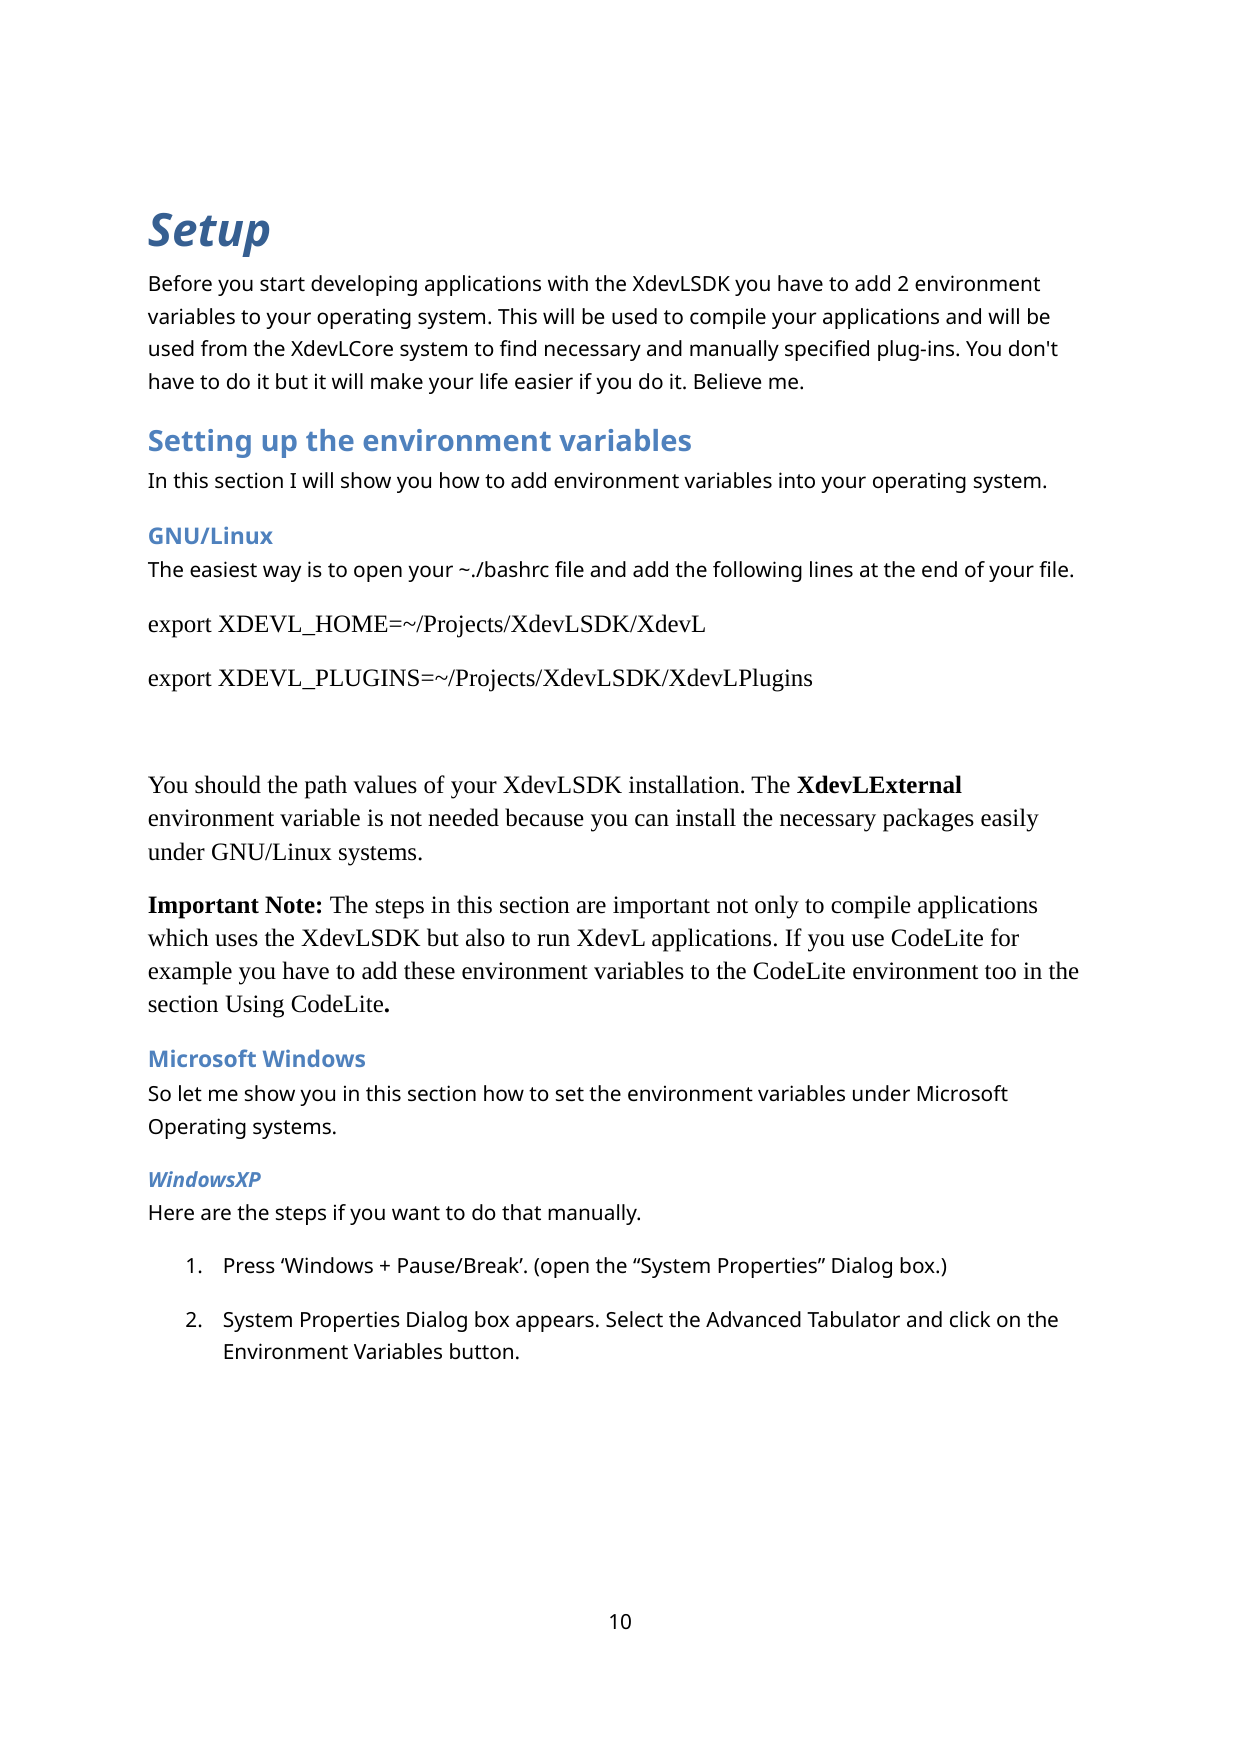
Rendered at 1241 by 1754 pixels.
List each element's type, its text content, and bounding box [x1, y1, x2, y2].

subtitle WindowsXP [148, 1165, 1092, 1194]
list Press ‘Windows + Pause/Break’. (open the “System Properties” Dialog box.) [185, 1251, 1092, 1280]
list System Properties Dialog box appears. Select the Advanced Tabulator and click on the Environment Variables button. [185, 1305, 1092, 1366]
text Before you start developing applications with the XdevLSDK you have to add 2 environment variables to your operating system. This will be used to compile your applications and will be used from the XdevLCore system to find necessary and manually specified plug-ins. You don't have to do it but it will make your life easier if you do it. Believe me. [148, 269, 1092, 396]
subtitle GNU/Linux [148, 519, 1092, 551]
subtitle Setup [148, 198, 1092, 260]
text In this section I will show you how to add environment variables into your operating system. [148, 466, 1092, 494]
subtitle Microsoft Windows [148, 1043, 1092, 1074]
text Here are the steps if you want to do that manually. [148, 1198, 1092, 1226]
text export XDEVL_PLUGINS=~/Projects/XdevLSDK/XdevLPlugins [148, 663, 1092, 692]
text Important Note: The steps in this section are important not only to compile applications which uses the XdevLSDK but also to run XdevL applications. If you use CodeLite for example you have to add these environment variables to the CodeLite environment too in the section Using CodeLite. [148, 890, 1092, 1018]
text You should the path values of your XdevLSDK installation. The XdevLExternal environment variable is not needed because you can install the necessary packages easily under GNU/Linux systems. [148, 771, 1092, 865]
text export XDEVL_HOME=~/Projects/XdevLSDK/XdevL [148, 609, 1092, 638]
text The easiest way is to open your ~./bashrc file and add the following lines at the end of your file. [148, 556, 1092, 584]
subtitle Setting up the environment variables [148, 421, 1092, 460]
text So let me show you in this section how to set the environment variables under Microsoft Operating systems. [148, 1079, 1092, 1140]
